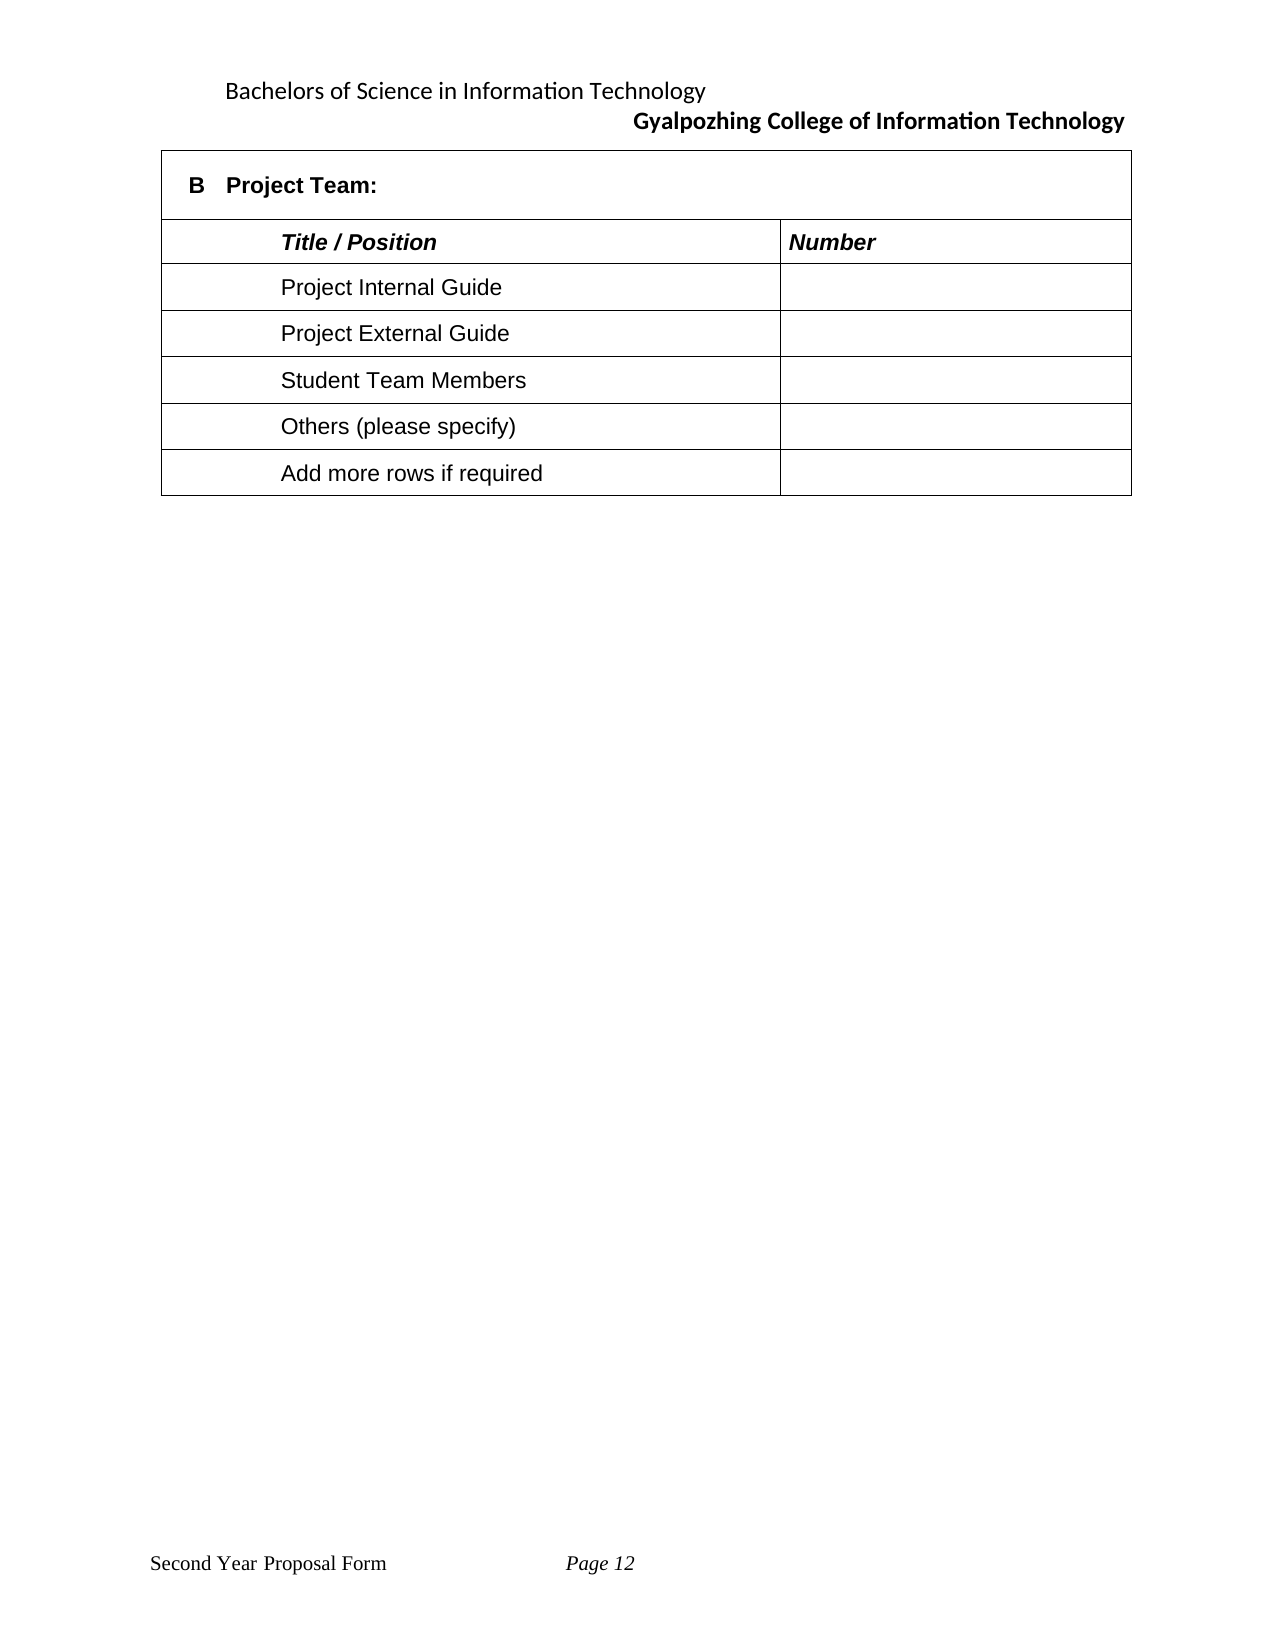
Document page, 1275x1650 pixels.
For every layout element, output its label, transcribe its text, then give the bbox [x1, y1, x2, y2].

table_cell Project Internal Guide [162, 264, 780, 309]
table_cell Student Team Members [162, 357, 780, 402]
table_cell Number [781, 220, 1131, 263]
table_cell [781, 311, 1131, 356]
table_cell Title / Position [162, 220, 780, 263]
table_cell Project External Guide [162, 311, 780, 356]
table_cell [781, 357, 1131, 402]
table_cell [781, 404, 1131, 449]
table_cell [781, 264, 1131, 309]
table_cell Add more rows if required [162, 450, 780, 495]
table_cell [781, 450, 1131, 495]
table_header Project Team: [162, 151, 1131, 219]
table_cell Others (please specify) [162, 404, 780, 449]
